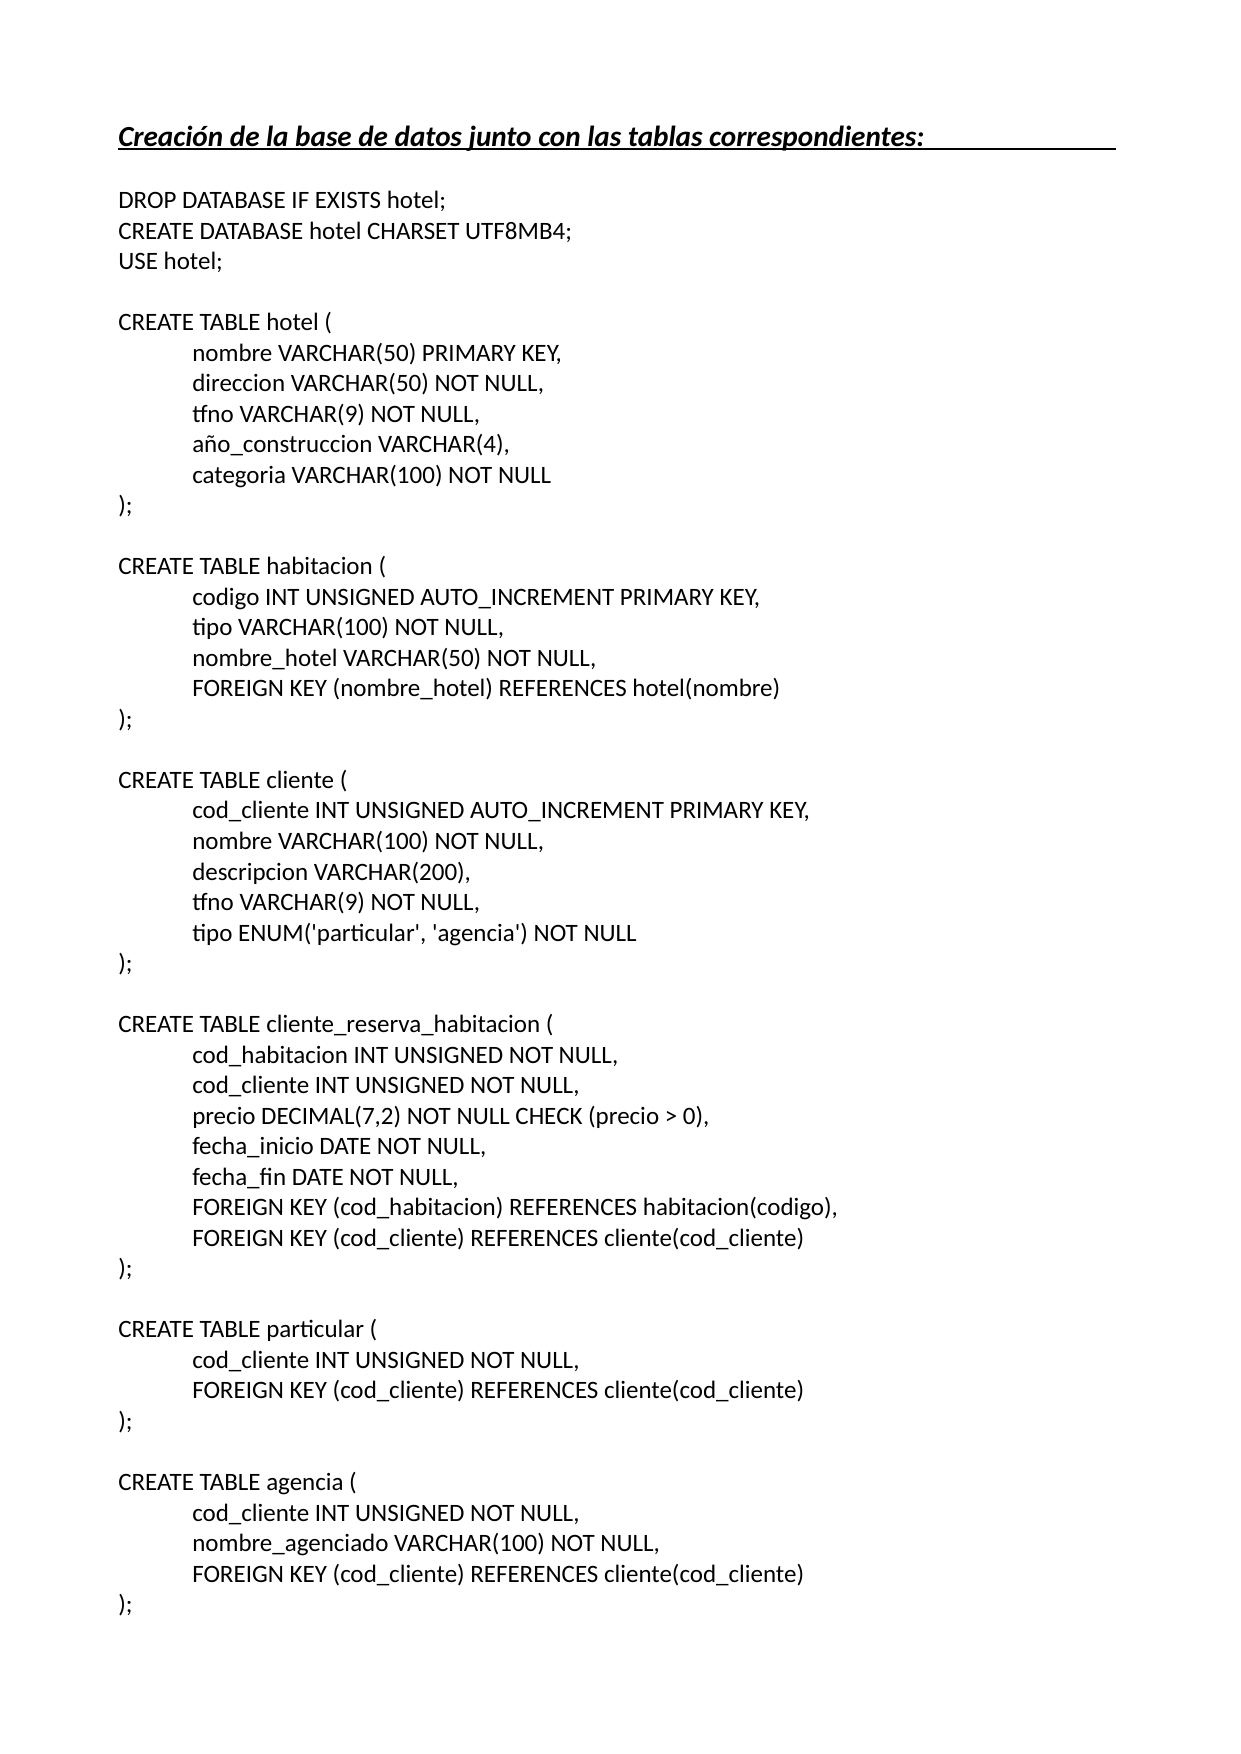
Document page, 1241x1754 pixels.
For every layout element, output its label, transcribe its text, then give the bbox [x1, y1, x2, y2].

text FOREIGN KEY (cod_habitacion) REFERENCES habitacion(codigo), [118, 1191, 1122, 1222]
text ); [118, 1588, 1122, 1619]
text CREATE TABLE habitacion ( [118, 551, 1122, 581]
text Creación de la base de datos junto con las tablas correspondientes: [118, 118, 1122, 154]
text categoria VARCHAR(100) NOT NULL [118, 459, 1122, 489]
text CREATE DATABASE hotel CHARSET UTF8MB4; [118, 215, 1122, 245]
text fecha_fin DATE NOT NULL, [118, 1161, 1122, 1191]
text ); [118, 703, 1122, 734]
text tipo VARCHAR(100) NOT NULL, [118, 612, 1122, 642]
text FOREIGN KEY (cod_cliente) REFERENCES cliente(cod_cliente) [118, 1374, 1122, 1405]
text CREATE TABLE cliente_reserva_habitacion ( [118, 1008, 1122, 1039]
text cod_cliente INT UNSIGNED NOT NULL, [118, 1069, 1122, 1100]
text precio DECIMAL(7,2) NOT NULL CHECK (precio > 0), [118, 1100, 1122, 1130]
text año_construccion VARCHAR(4), [118, 428, 1122, 459]
text cod_cliente INT UNSIGNED NOT NULL, [118, 1344, 1122, 1374]
text nombre VARCHAR(50) PRIMARY KEY, [118, 337, 1122, 367]
text FOREIGN KEY (cod_cliente) REFERENCES cliente(cod_cliente) [118, 1558, 1122, 1588]
text ); [118, 1252, 1122, 1283]
text DROP DATABASE IF EXISTS hotel; [118, 184, 1122, 215]
text FOREIGN KEY (cod_cliente) REFERENCES cliente(cod_cliente) [118, 1222, 1122, 1252]
text fecha_inicio DATE NOT NULL, [118, 1130, 1122, 1161]
text nombre_agenciado VARCHAR(100) NOT NULL, [118, 1527, 1122, 1558]
text FOREIGN KEY (nombre_hotel) REFERENCES hotel(nombre) [118, 673, 1122, 703]
text tfno VARCHAR(9) NOT NULL, [118, 398, 1122, 428]
text nombre_hotel VARCHAR(50) NOT NULL, [118, 642, 1122, 673]
text descripcion VARCHAR(200), [118, 856, 1122, 886]
text CREATE TABLE cliente ( [118, 764, 1122, 795]
text nombre VARCHAR(100) NOT NULL, [118, 825, 1122, 856]
text cod_habitacion INT UNSIGNED NOT NULL, [118, 1039, 1122, 1069]
text ); [118, 489, 1122, 520]
text ); [118, 1405, 1122, 1436]
text ); [118, 947, 1122, 978]
text cod_cliente INT UNSIGNED AUTO_INCREMENT PRIMARY KEY, [118, 795, 1122, 825]
text CREATE TABLE hotel ( [118, 306, 1122, 337]
text CREATE TABLE agencia ( [118, 1466, 1122, 1497]
text cod_cliente INT UNSIGNED NOT NULL, [118, 1497, 1122, 1527]
text tipo ENUM('particular', 'agencia') NOT NULL [118, 917, 1122, 947]
text tfno VARCHAR(9) NOT NULL, [118, 886, 1122, 917]
text CREATE TABLE particular ( [118, 1313, 1122, 1344]
text direccion VARCHAR(50) NOT NULL, [118, 367, 1122, 398]
text codigo INT UNSIGNED AUTO_INCREMENT PRIMARY KEY, [118, 581, 1122, 612]
text USE hotel; [118, 245, 1122, 276]
